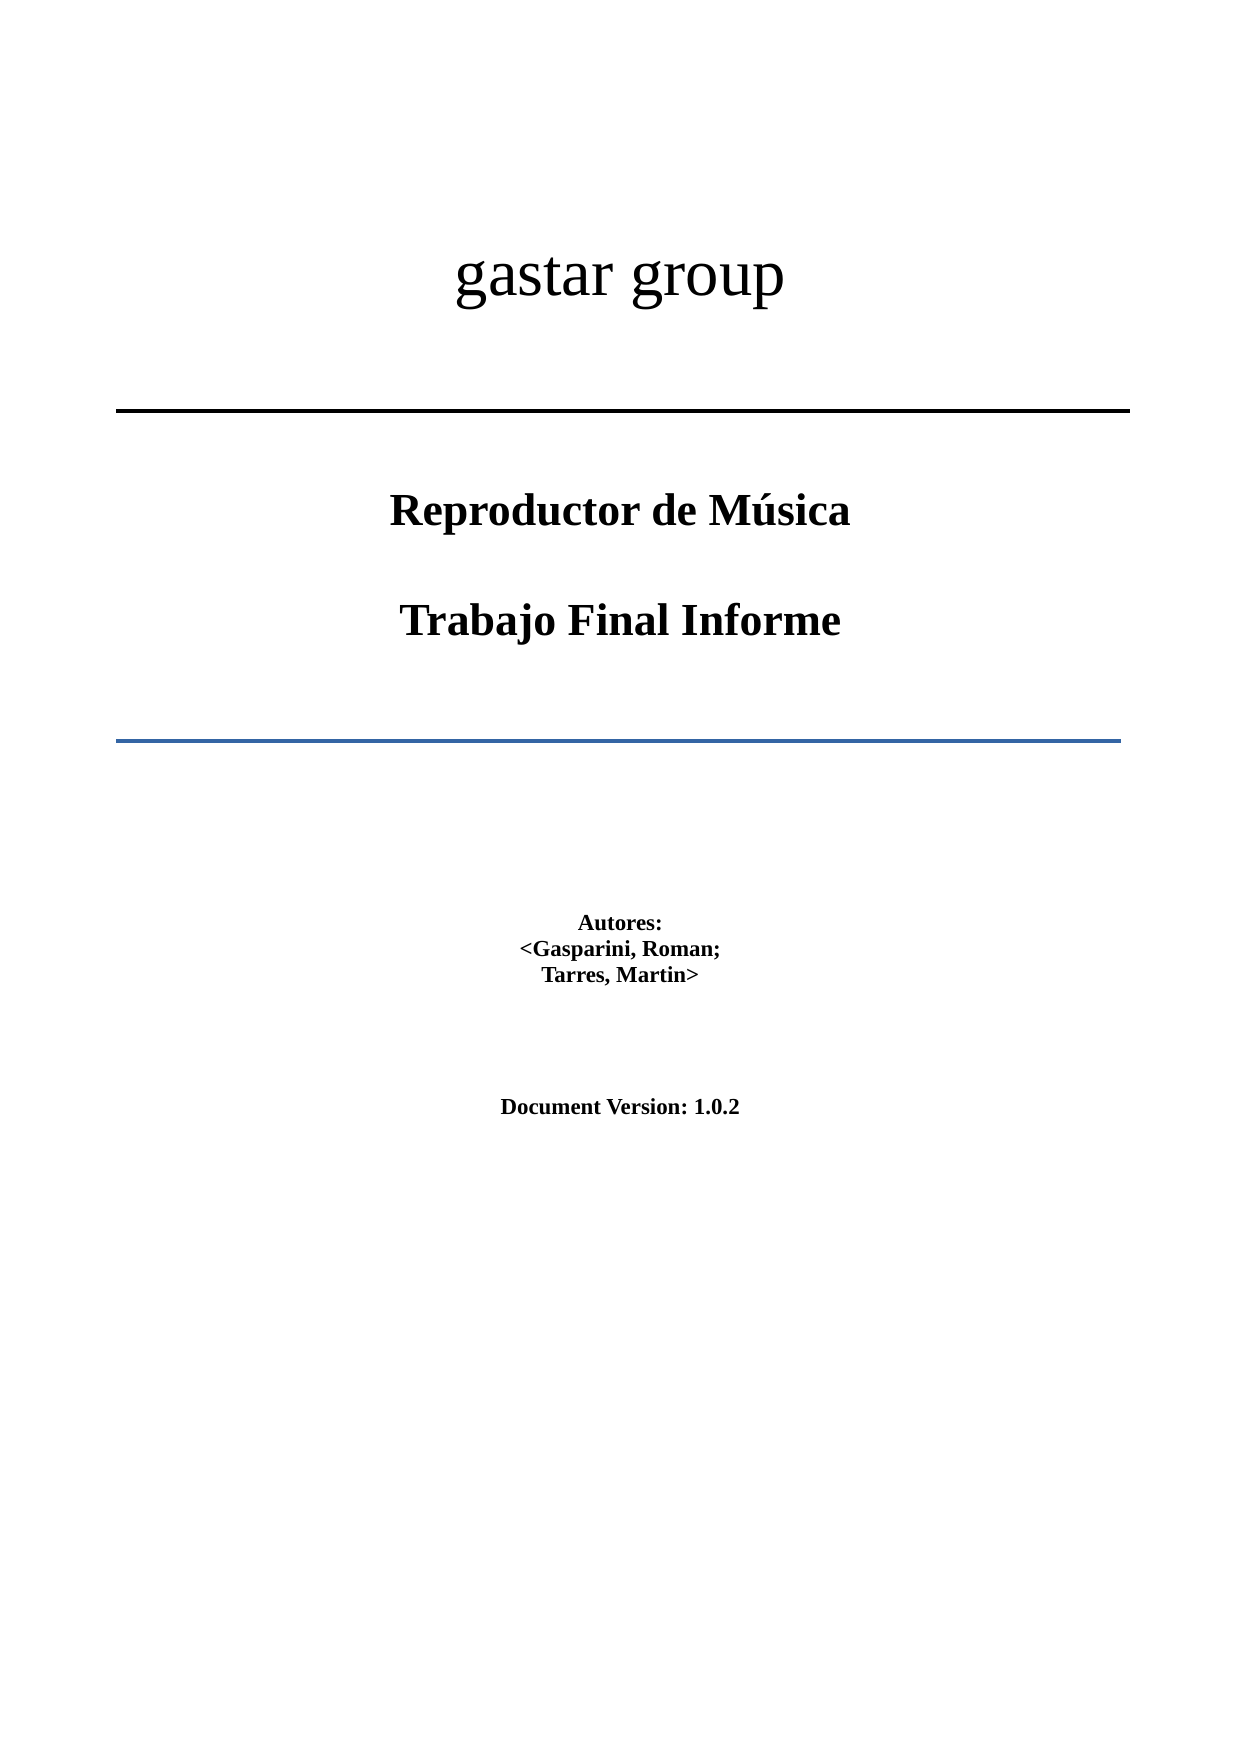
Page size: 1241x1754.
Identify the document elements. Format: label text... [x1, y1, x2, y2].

text gastar group [118, 233, 1122, 310]
text <Gasparini, Roman; [118, 935, 1122, 961]
text Autores: [118, 909, 1122, 935]
text Trabajo Final Informe [118, 592, 1122, 645]
text Document Version: 1.0.2 [118, 1093, 1122, 1119]
text Tarres, Martin> [118, 961, 1122, 988]
text Reproductor de Música [118, 482, 1122, 535]
